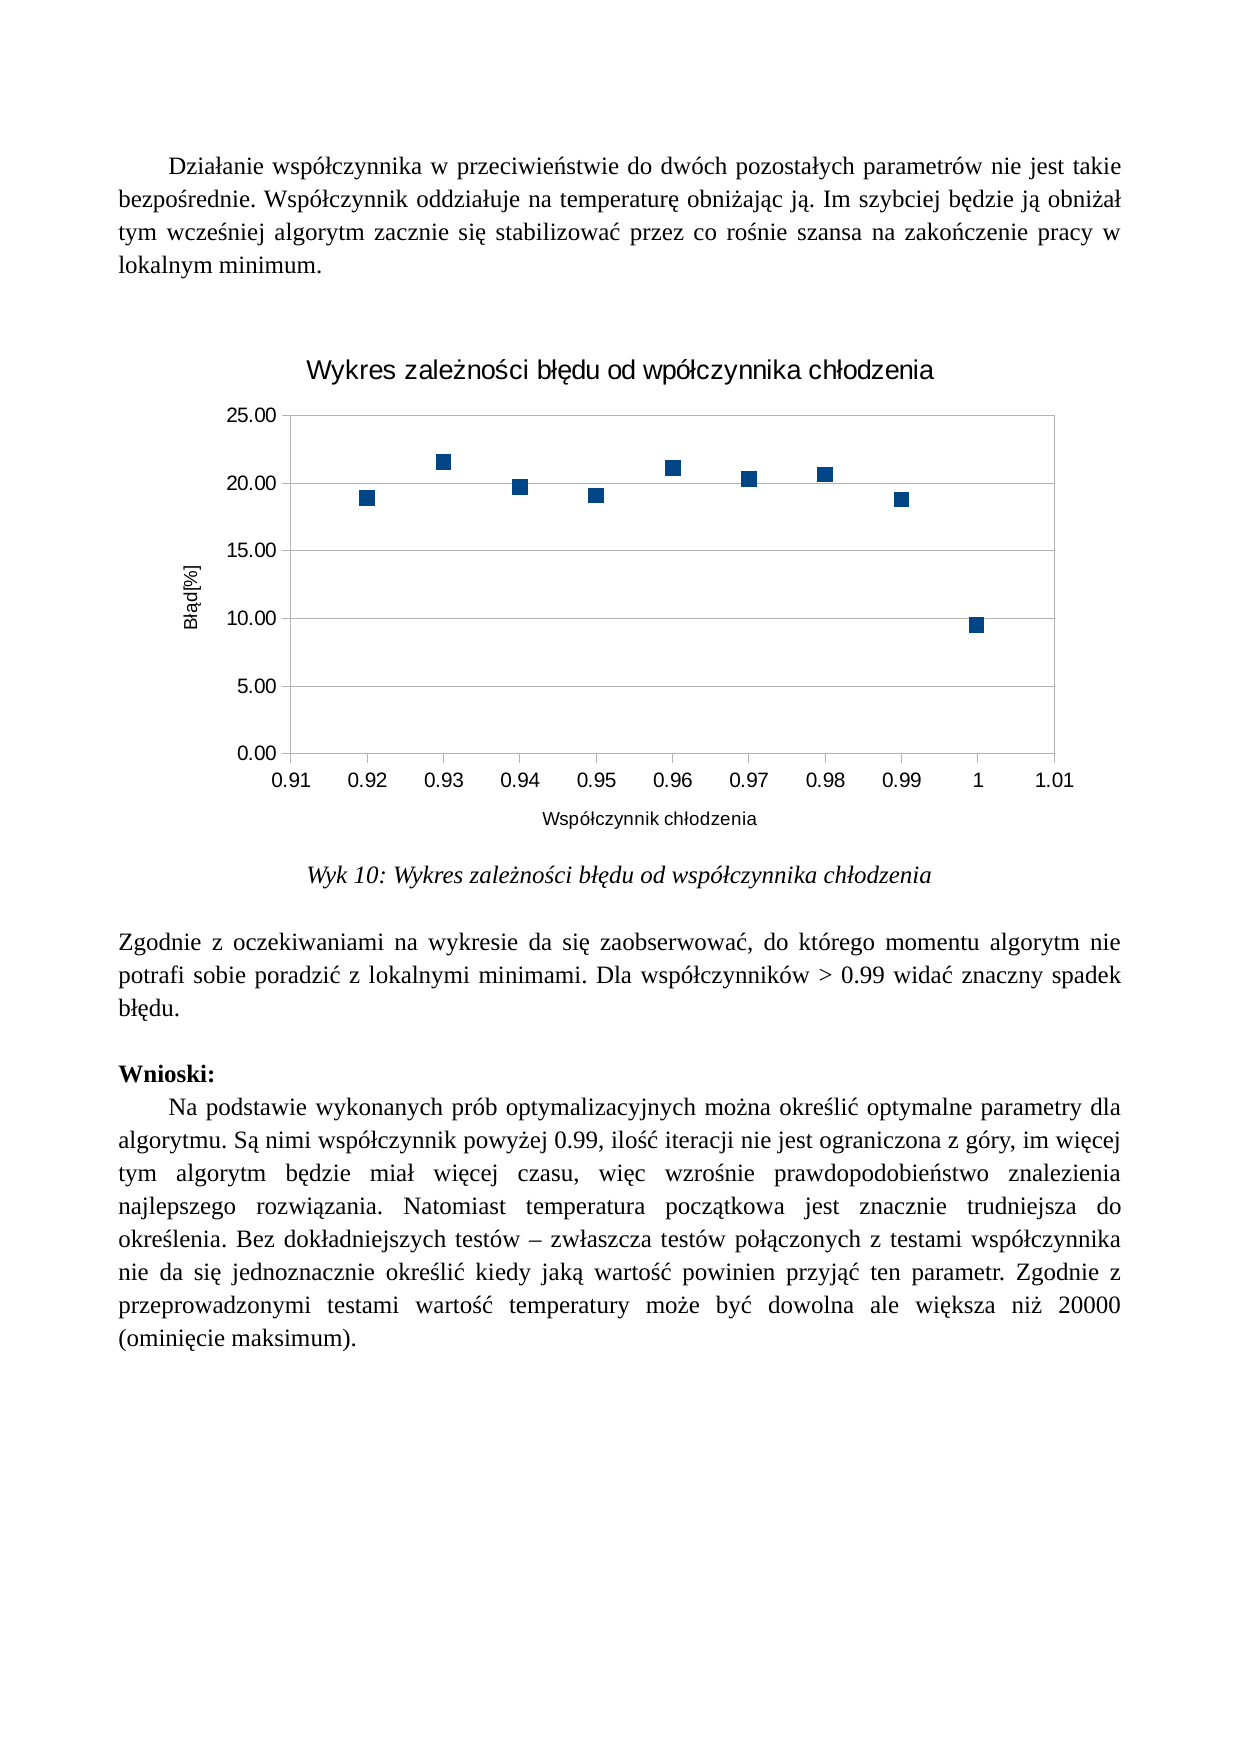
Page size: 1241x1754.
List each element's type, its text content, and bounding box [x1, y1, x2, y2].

text Na podstawie wykonanych prób optymalizacyjnych można określić optymalne parametry dla algorytmu. Są nimi współczynnik powyżej 0.99, ilość iteracji nie jest ograniczona z góry, im więcej tym algorytm będzie miał więcej czasu, więc wzrośnie prawdopodobieństwo znalezienia najlepszego rozwiązania. Natomiast temperatura początkowa jest znacznie trudniejsza do określenia. Bez dokładniejszych testów – zwłaszcza testów połączonych z testami współczynnika nie da się jednoznacznie określić kiedy jaką wartość powinien przyjąć ten parametr. Zgodnie z przeprowadzonymi testami wartość temperatury może być dowolna ale większa niż 20000 (ominięcie maksimum). [118, 1092, 1122, 1352]
text Zgodnie z oczekiwaniami na wykresie da się zaobserwować, do którego momentu algorytm nie potrafi sobie poradzić z lokalnymi minimami. Dla współczynników > 0.99 widać znaczny spadek błędu. [118, 927, 1122, 1021]
text Wyk 10: Wykres zależności błędu od współczynnika chłodzenia [147, 861, 1093, 889]
text Działanie współczynnika w przeciwieństwie do dwóch pozostałych parametrów nie jest takie bezpośrednie. Współczynnik oddziałuje na temperaturę obniżając ją. Im szybciej będzie ją obniżał tym wcześniej algorytm zacznie się stabilizować przez co rośnie szansa na zakończenie pracy w lokalnym minimum. [118, 151, 1122, 279]
text Wnioski: [118, 1059, 1122, 1087]
